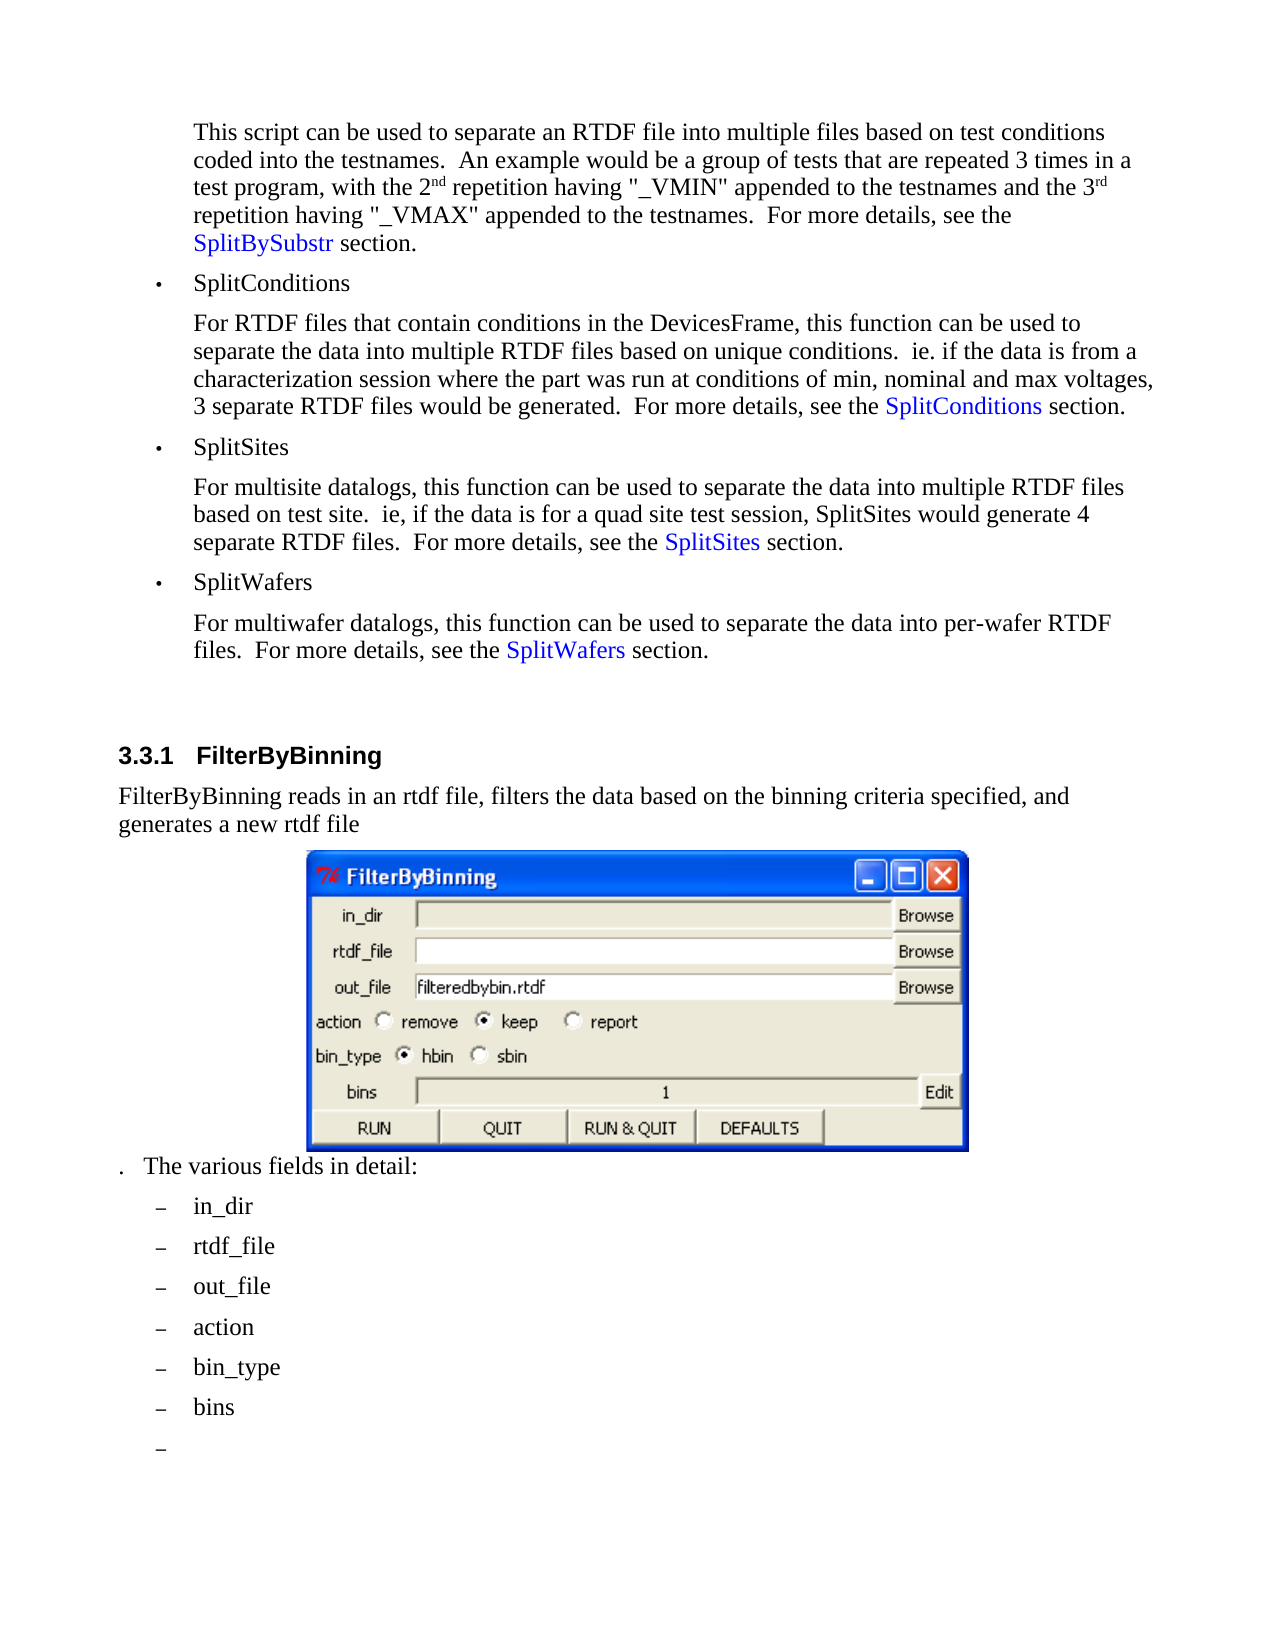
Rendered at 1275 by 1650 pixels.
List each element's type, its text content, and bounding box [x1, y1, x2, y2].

list out_file [156, 1272, 1157, 1300]
list rtdf_file [156, 1232, 1157, 1260]
list SplitSites [156, 433, 1157, 460]
list bin_type [156, 1353, 1157, 1381]
list SplitConditions [156, 269, 1157, 297]
subtitle FilterByBinning [118, 742, 1157, 770]
text . The various fields in detail: [118, 850, 1157, 1179]
list For multiwafer datalogs, this function can be used to separate the data into per-wafer RTDF files. For more details, see the SplitWafers section. [156, 609, 1157, 664]
list SplitWafers [156, 568, 1157, 596]
picture [306, 850, 969, 1152]
list This script can be used to separate an RTDF file into multiple files based on test conditions coded into the testnames. An example would be a group of tests that are repeated 3 times in a test program, with the 2nd repetition having "_VMIN" appended to the testnames and the 3rd repetition having "_VMAX" appended to the testnames. For more details, see the SplitBySubstr section. [156, 118, 1157, 257]
text FilterByBinning reads in an rtdf file, filters the data based on the binning criteria specified, and generates a new rtdf file [118, 782, 1157, 838]
list For multisite datalogs, this function can be used to separate the data into multiple RTDF files based on test site. ie, if the data is for a quad site test session, SplitSites would generate 4 separate RTDF files. For more details, see the SplitSites section. [156, 473, 1157, 556]
list in_dir [156, 1192, 1157, 1220]
list For RTDF files that contain conditions in the DevicesFrame, this function can be used to separate the data into multiple RTDF files based on unique conditions. ie. if the data is from a characterization session where the part was run at conditions of min, nominal and max voltages, 3 separate RTDF files would be generated. For more details, see the SplitConditions section. [156, 309, 1157, 420]
list bins [156, 1393, 1157, 1421]
list action [156, 1313, 1157, 1340]
